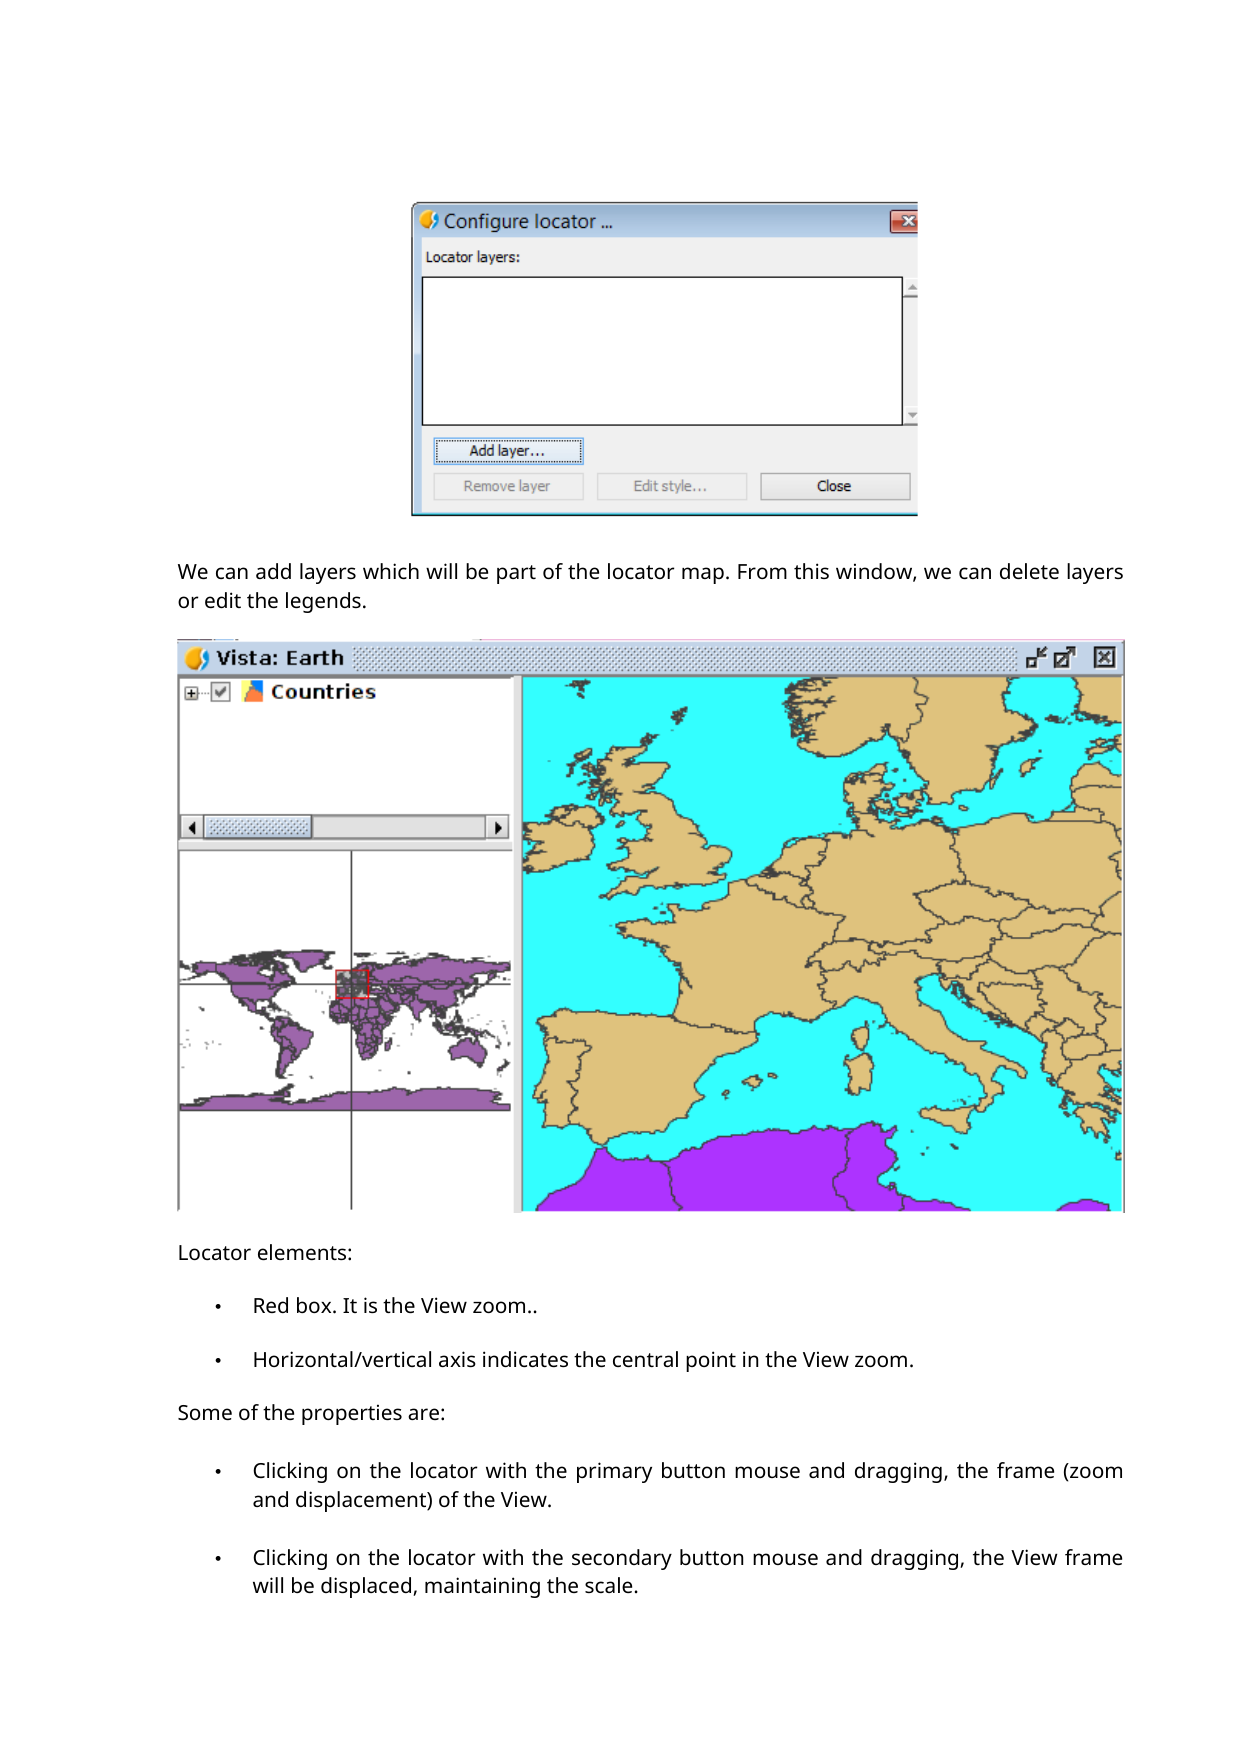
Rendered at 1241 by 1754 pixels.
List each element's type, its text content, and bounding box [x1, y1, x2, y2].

picture [177, 639, 1125, 1213]
text We can add layers which will be part of the locator map. From this window, we can delete layers or edit the legends. [177, 557, 1125, 614]
list Clicking on the locator with the primary button mouse and dragging, the frame (zoom and displacement) of the View. [215, 1456, 1125, 1513]
text Some of the properties are: [177, 1398, 1125, 1427]
picture [384, 183, 630, 533]
list Clicking on the locator with the secondary button mouse and dragging, the View frame will be displaced, maintaining the scale. [215, 1543, 1125, 1599]
list Red box. It is the View zoom.. [215, 1291, 1125, 1320]
text Locator elements: [177, 1238, 1125, 1266]
list Horizontal/vertical axis indicates the central point in the View zoom. [215, 1345, 1125, 1373]
